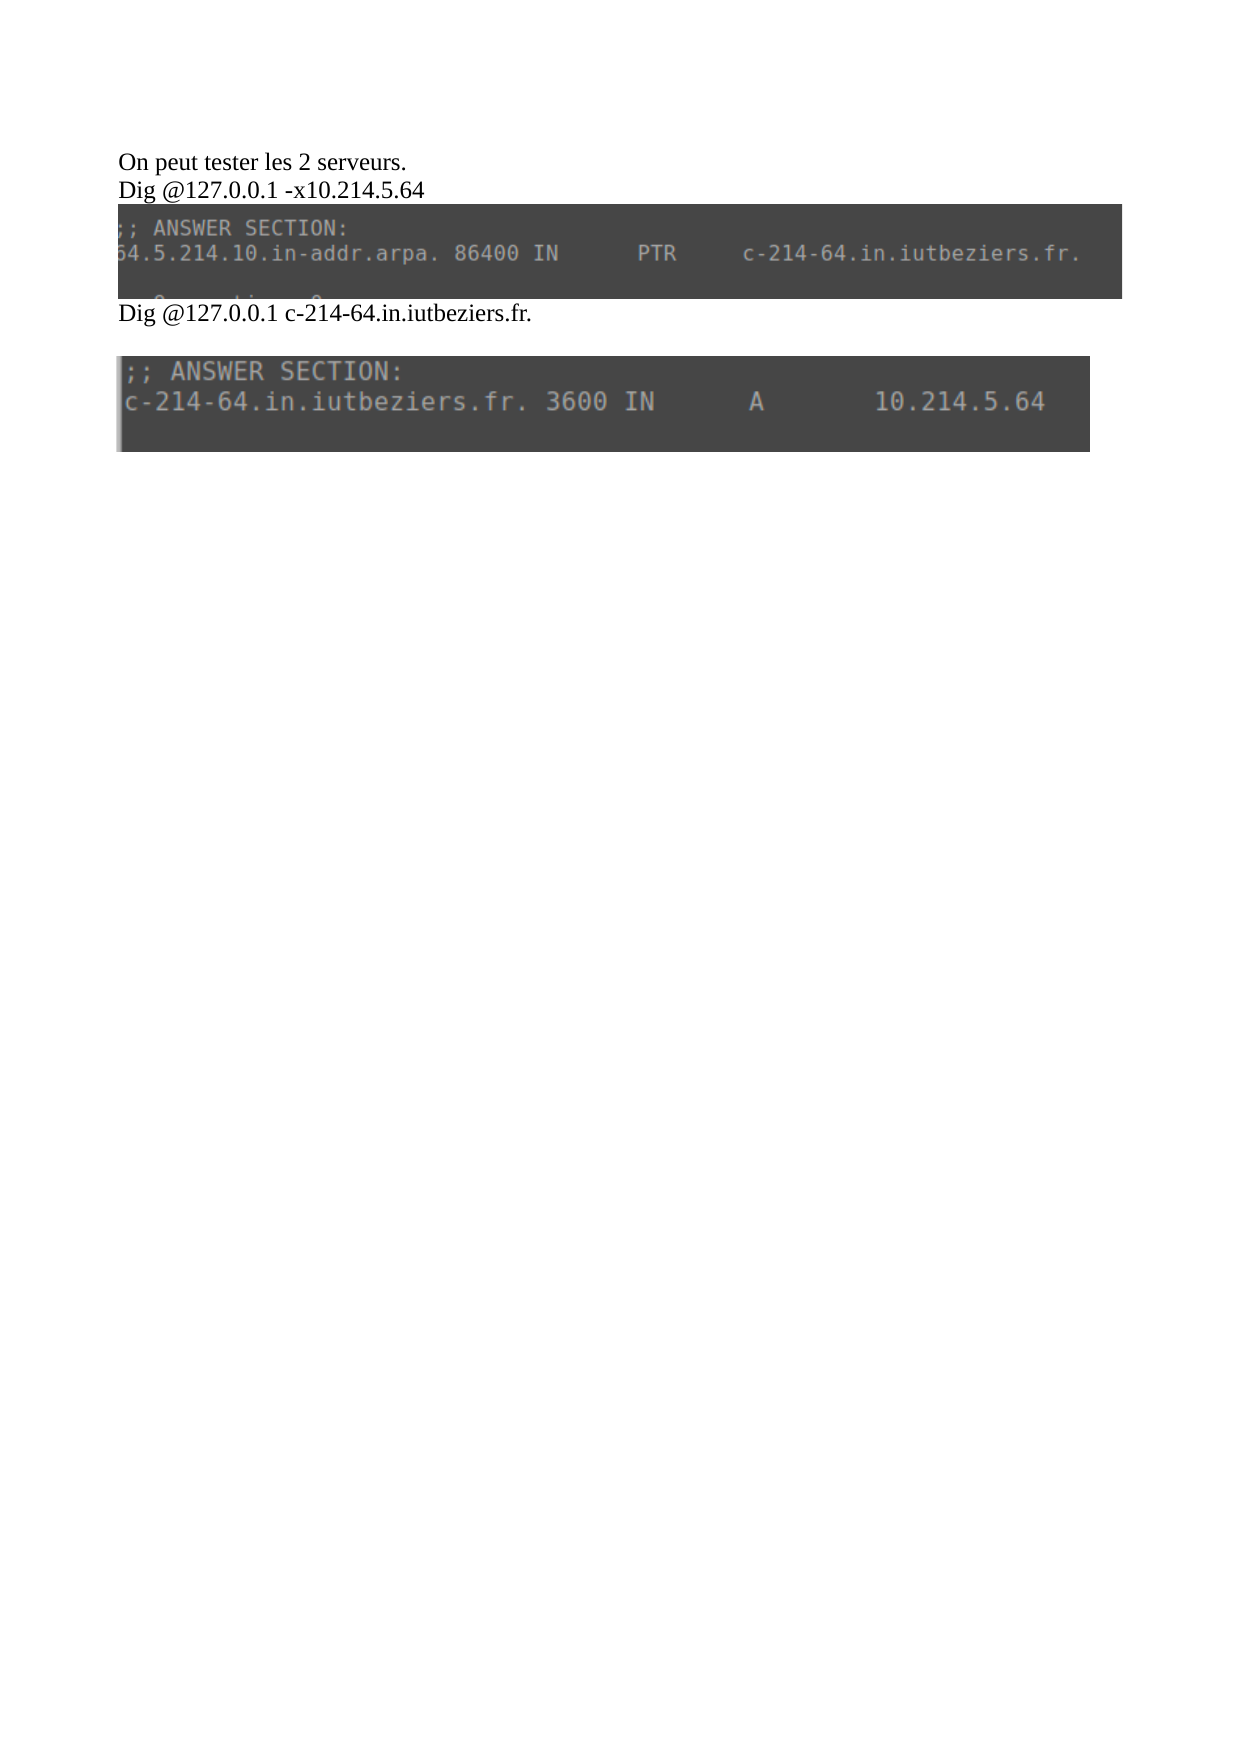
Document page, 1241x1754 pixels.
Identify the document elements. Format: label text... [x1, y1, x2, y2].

picture [116, 356, 1090, 452]
text On peut tester les 2 serveurs. [118, 147, 1122, 176]
picture [118, 204, 1123, 299]
text Dig @127.0.0.1 c-214-64.in.iutbeziers.fr. [118, 299, 1122, 327]
text Dig @127.0.0.1 -x10.214.5.64 [118, 176, 1122, 204]
